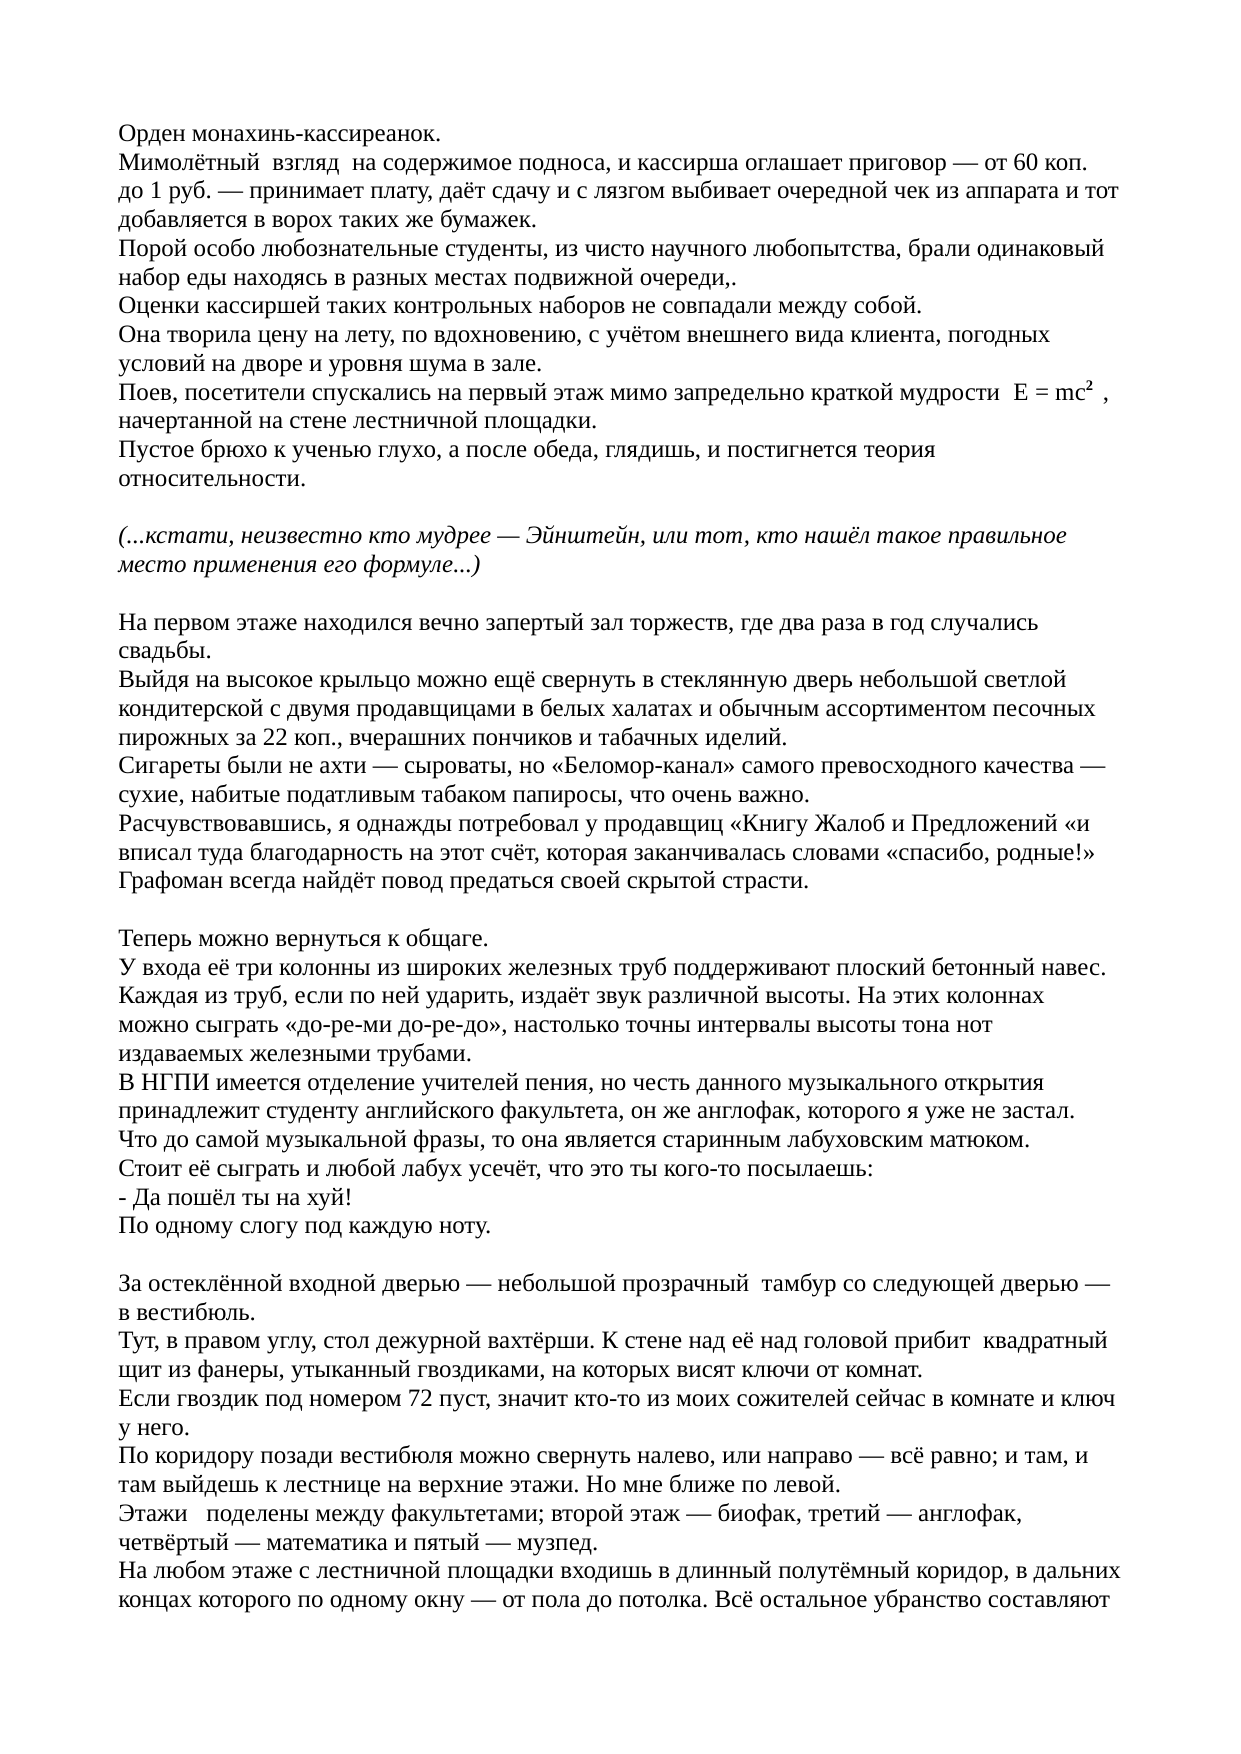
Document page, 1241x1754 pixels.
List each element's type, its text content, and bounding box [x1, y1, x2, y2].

text Пустое брюхо к ученью глухо, а после обеда, глядишь, и постигнется теория относительности. [118, 434, 1122, 492]
text У входа её три колонны из широких железных труб поддерживают плоский бетонный навес. Каждая из труб, если по ней ударить, издаёт звук различной высоты. На этих колоннах можно сыграть «до-ре-ми до-ре-до», настолько точны интервалы высоты тона нот издаваемых железными трубами. [118, 952, 1122, 1067]
text По коридору позади вестибюля можно свернуть налево, или направо — всё равно; и там, и там выйдешь к лестнице на верхние этажи. Но мне ближе по левой. [118, 1441, 1122, 1498]
text Расчувствовавшись, я однажды потребовал у продавщиц «Книгу Жалоб и Предложений «и вписал туда благодарность на этот счёт, которая заканчивалась словами «спасибо, родные!» [118, 808, 1122, 866]
text - Да пошёл ты на хуй! [118, 1182, 1122, 1211]
text На любом этаже с лестничной площадки входишь в длинный полутёмный коридор, в дальних концах которого по одному окну — от пола до потолка. Всё остальное убранство составляют [118, 1556, 1122, 1613]
text Если гвоздик под номером 72 пуст, значит кто-то из моих сожителей сейчас в комнате и ключ у него. [118, 1383, 1122, 1441]
text Сигареты были не ахти — сыроваты, но «Беломор-канал» самого превосходного качества — сухие, набитые податливым табаком папиросы, что очень важно. [118, 751, 1122, 808]
text Теперь можно вернуться к общаге. [118, 923, 1122, 952]
text Тут, в правом углу, стол дежурной вахтёрши. К стене над её над головой прибит квадратный щит из фанеры, утыканный гвоздиками, на которых висят ключи от комнат. [118, 1326, 1122, 1383]
text Что до самой музыкальной фразы, то она является старинным лабуховским матюком. [118, 1124, 1122, 1153]
text Мимолётный взгляд на содержимое подноса, и кассирша оглашает приговор — от 60 коп. до 1 руб. — принимает плату, даёт сдачу и с лязгом выбивает очередной чек из аппарата и тот добавляется в ворох таких же бумажек. [118, 147, 1122, 233]
text За остеклённой входной дверью — небольшой прозрачный тамбур со следующей дверью — в вестибюль. [118, 1268, 1122, 1326]
text Этажи поделены между факультетами; второй этаж — биофак, третий — англофак, четвёртый — математика и пятый — музпед. [118, 1498, 1122, 1556]
text Орден монахинь-кассиреанок. [118, 118, 1122, 147]
text Выйдя на высокое крыльцо можно ещё свернуть в стеклянную дверь небольшой светлой кондитерской с двумя продавщицами в белых халатах и обычным ассортиментом песочных пирожных за 22 коп., вчерашних пончиков и табачных иделий. [118, 664, 1122, 751]
text Стоит её сыграть и любой лабух усечёт, что это ты кого-то посылаешь: [118, 1153, 1122, 1182]
text (...кстати, неизвестно кто мудрее — Эйнштейн, или тот, кто нашёл такое правильное место применения его формуле...) [118, 521, 1122, 578]
text По одному слогу под каждую ноту. [118, 1211, 1122, 1239]
text Оценки кассиршей таких контрольных наборов не совпадали между собой. [118, 291, 1122, 319]
text Графоман всегда найдёт повод предаться своей скрытой страсти. [118, 866, 1122, 894]
text Поев, посетители спускались на первый этаж мимо запредельно краткой мудрости Е = mc2 , начертанной на стене лестничной площадки. [118, 377, 1122, 434]
text Она творила цену на лету, по вдохновению, с учётом внешнего вида клиента, погодных условий на дворе и уровня шума в зале. [118, 319, 1122, 377]
text На первом этаже находился вечно запертый зал торжеств, где два раза в год случались свадьбы. [118, 607, 1122, 664]
text В НГПИ имеется отделение учителей пения, но честь данного музыкального открытия принадлежит студенту английского факультета, он же англофак, которого я уже не застал. [118, 1067, 1122, 1124]
text Порой особо любознательные студенты, из чисто научного любопытства, брали одинаковый набор еды находясь в разных местах подвижной очереди,. [118, 233, 1122, 291]
